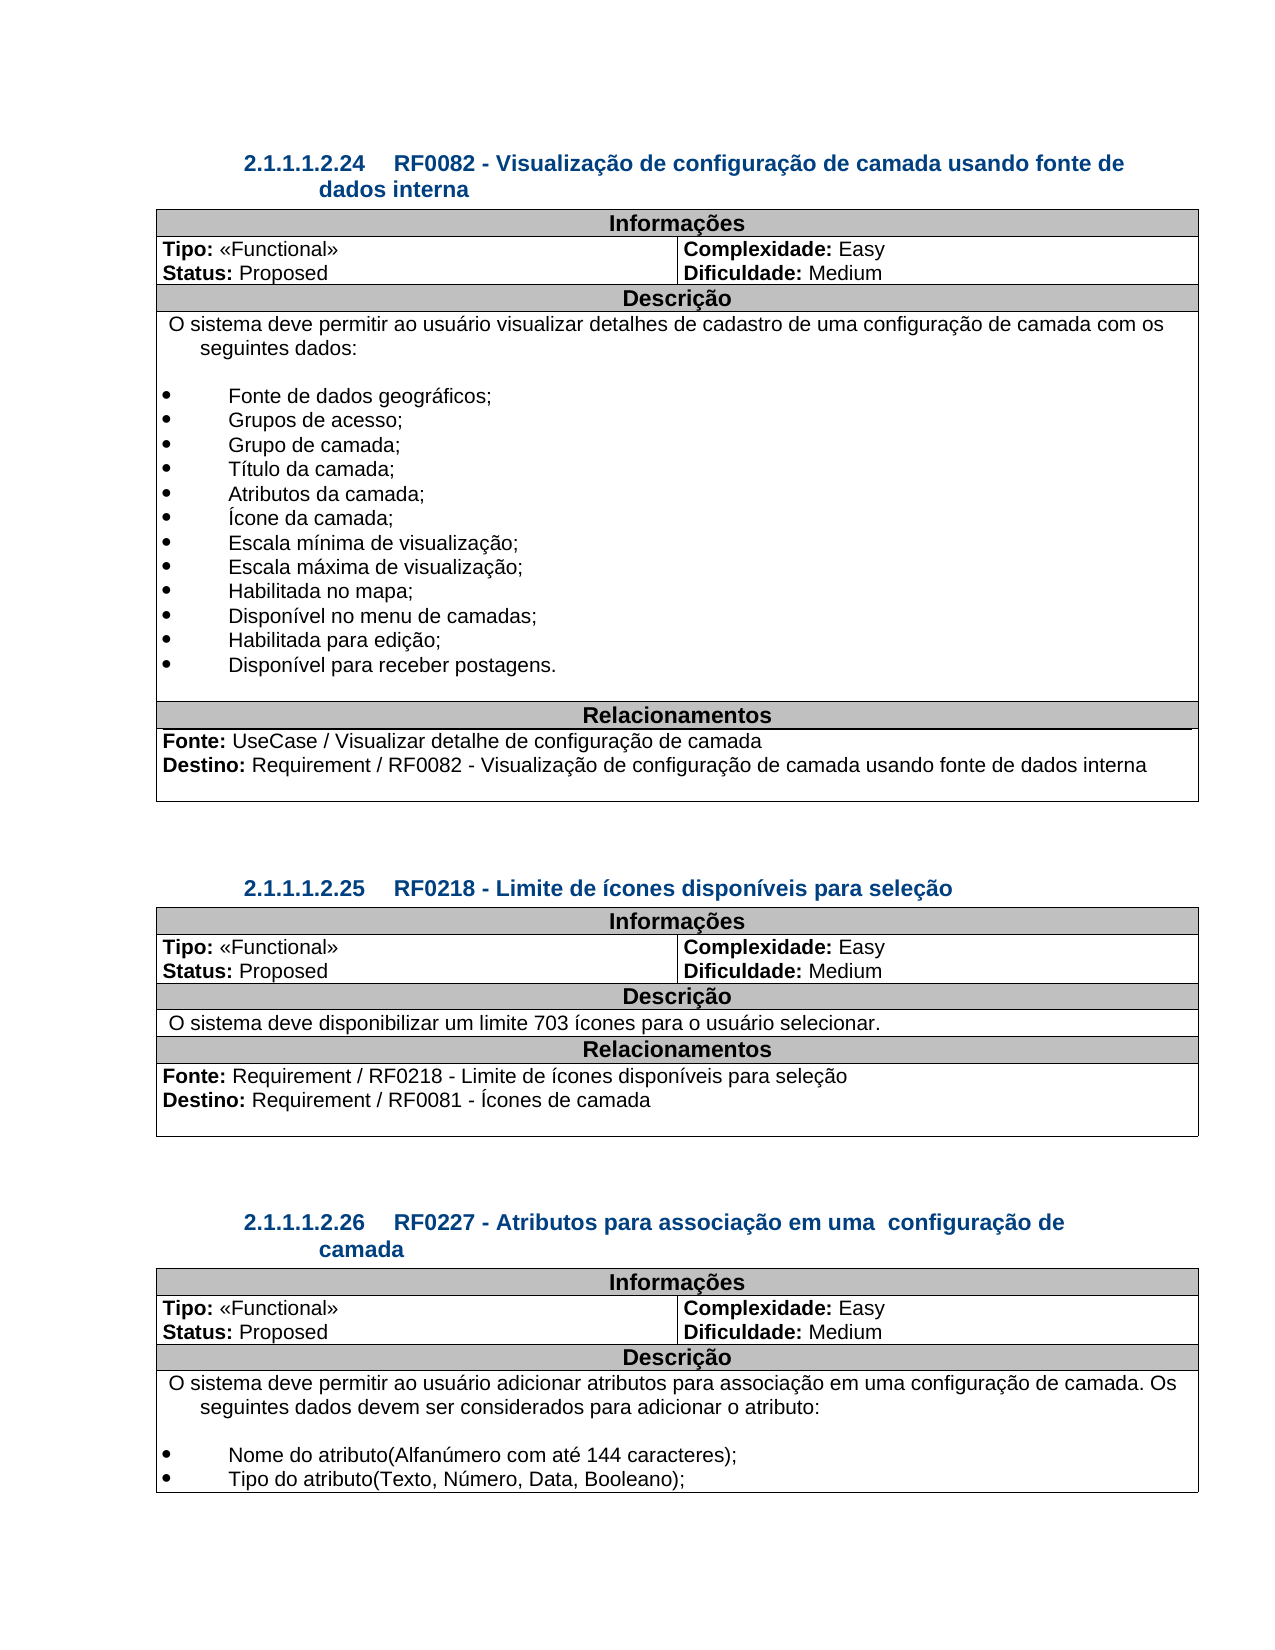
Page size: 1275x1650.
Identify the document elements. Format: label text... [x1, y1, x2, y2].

table_cell Descrição [157, 1345, 1198, 1370]
table_cell Descrição [157, 285, 1198, 311]
table_cell [1192, 729, 1198, 801]
list RF0227 - Atributos para associação em uma configuração de camada [244, 1209, 1125, 1262]
table_cell Complexidade: Easy Dificuldade: Medium [678, 935, 1198, 982]
table_header Informações [157, 908, 1198, 934]
table_cell Complexidade: Easy Dificuldade: Medium [678, 1296, 1198, 1343]
table_cell O sistema deve permitir ao usuário adicionar atributos para associação em uma configuração de camada. Os seguintes dados devem ser considerados para adicionar o atributo: Nome do atributo(Alfanúmero com até 144 caracteres); Tipo do atributo(Texto, Número, Data, Booleano); Obrigatório(True ou False). [157, 1371, 1198, 1492]
table_cell Tipo: «Functional» Status: Proposed [157, 237, 677, 284]
list RF0218 - Limite de ícones disponíveis para seleção [244, 874, 1125, 901]
table_cell Tipo: «Functional» Status: Proposed [157, 935, 677, 982]
table_cell [157, 729, 163, 801]
table_header Informações [157, 210, 1198, 236]
table_cell [1192, 1064, 1198, 1136]
table_header Fonte: Requirement / RF0218 - Limite de ícones disponíveis para seleção Destino: Requirement / RF0081 - Ícones de camada [163, 1064, 1192, 1136]
table_cell Tipo: «Functional» Status: Proposed [157, 1296, 677, 1343]
table_cell Relacionamentos [157, 702, 1198, 728]
table_header Fonte: UseCase / Visualizar detalhe de configuração de camada Destino: Requirement / RF0082 - Visualização de configuração de camada usando fonte de dados interna [163, 730, 1192, 801]
table_cell O sistema deve disponibilizar um limite 703 ícones para o usuário selecionar. [157, 1010, 1198, 1036]
table_cell O sistema deve permitir ao usuário visualizar detalhes de cadastro de uma configuração de camada com os seguintes dados: Fonte de dados geográficos; Grupos de acesso; Grupo de camada; Título da camada; Atributos da camada; Ícone da camada; Escala mínima de visualização; Escala máxima de visualização; Habilitada no mapa; Disponível no menu de camadas; Habilitada para edição; Disponível para receber postagens. [157, 312, 1198, 701]
table_header Informações [157, 1269, 1198, 1295]
list RF0082 - Visualização de configuração de camada usando fonte de dados interna [244, 150, 1125, 203]
table_cell Descrição [157, 984, 1198, 1009]
table_cell Relacionamentos [157, 1037, 1198, 1063]
table_cell [157, 1064, 163, 1136]
table_cell Complexidade: Easy Dificuldade: Medium [678, 237, 1198, 284]
